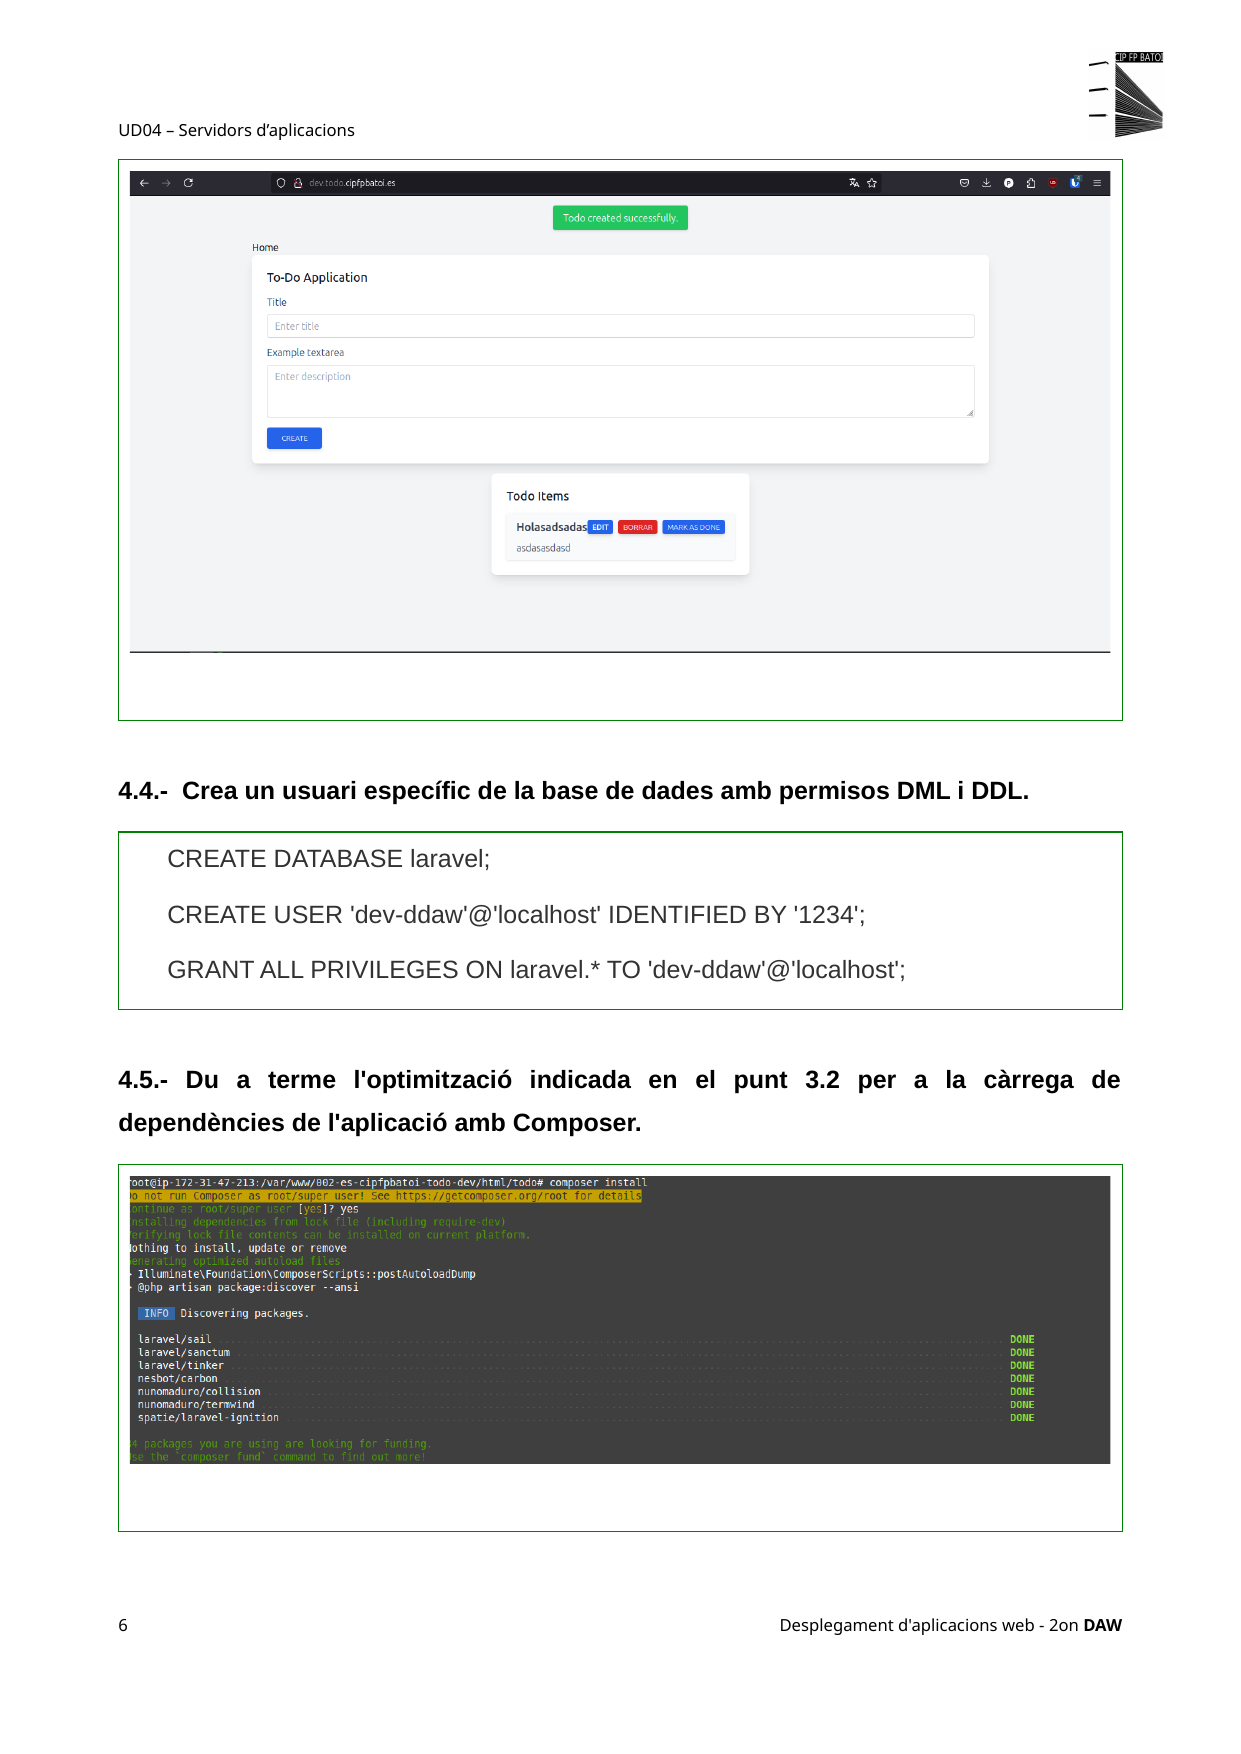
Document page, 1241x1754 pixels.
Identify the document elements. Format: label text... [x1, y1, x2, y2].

picture [129, 1176, 1111, 1464]
picture [129, 171, 1111, 653]
table_header CREATE DATABASE laravel; CREATE USER 'dev-ddaw'@'localhost' IDENTIFIED BY '1234'; GRANT ALL PRIVILEGES ON laravel.* TO 'dev-ddaw'@'localhost'; [119, 833, 1122, 1008]
table_header [119, 1165, 1122, 1531]
table_header [119, 160, 1122, 719]
picture [1087, 49, 1165, 140]
text 4.5.- Du a terme l'optimització indicada en el punt 3.2 per a la càrrega de dependències de l'aplicació amb Composer. [118, 1065, 1122, 1137]
text 4.4.- Crea un usuari específic de la base de dades amb permisos DML i DDL. [118, 776, 1122, 804]
